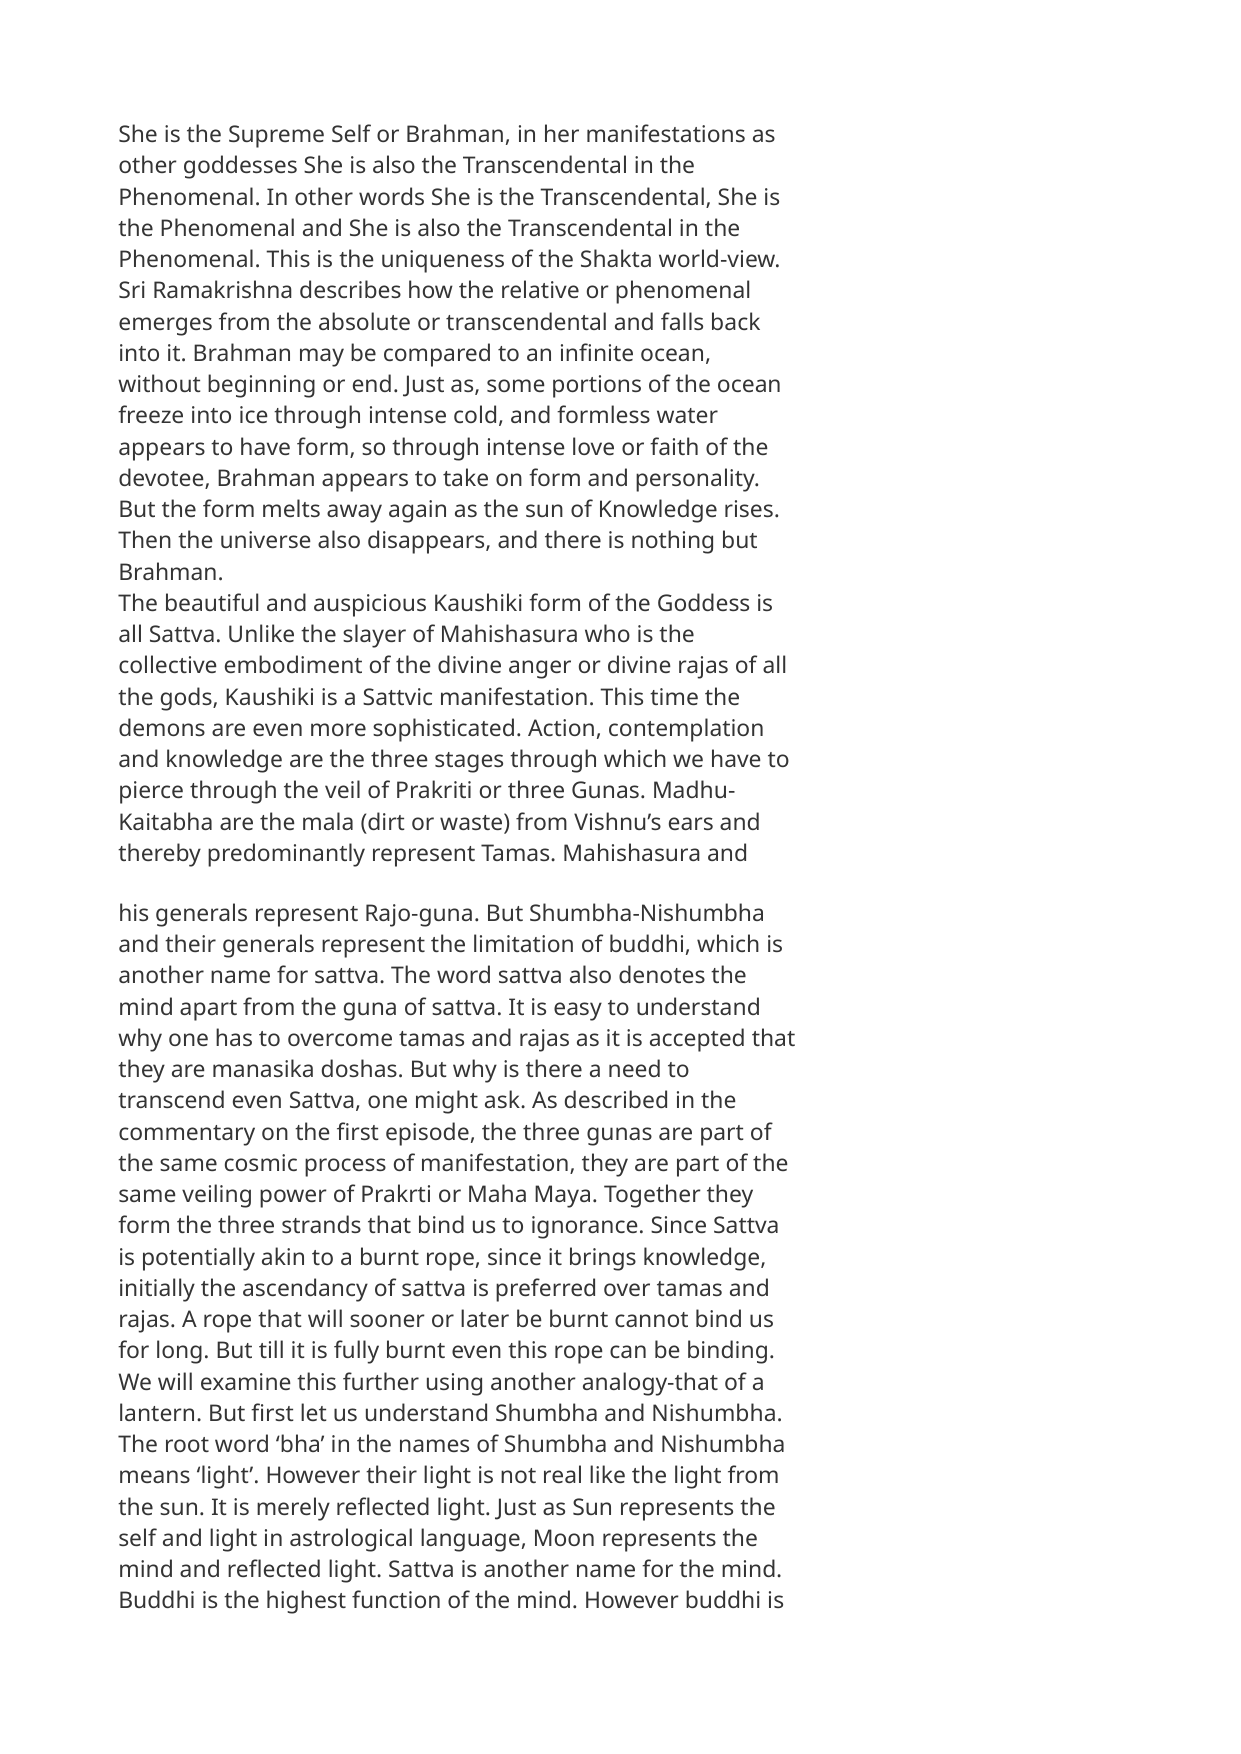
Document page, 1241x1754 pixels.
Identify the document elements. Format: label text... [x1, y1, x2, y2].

text without beginning or end. Just as, some portions of the ocean [118, 368, 1122, 399]
text mind apart from the guna of sattva. It is easy to understand [118, 991, 1122, 1022]
text Kaitabha are the mala (dirt or waste) from Vishnu’s ears and [118, 806, 1122, 837]
text collective embodiment of the divine anger or divine rajas of all [118, 649, 1122, 681]
text She is the Supreme Self or Brahman, in her manifestations as [118, 118, 1122, 149]
text means ‘light’. However their light is not real like the light from [118, 1459, 1122, 1491]
text the Phenomenal and She is also the Transcendental in the [118, 212, 1122, 243]
text mind and reflected light. Sattva is another name for the mind. [118, 1553, 1122, 1584]
text Phenomenal. In other words She is the Transcendental, She is [118, 181, 1122, 212]
text into it. Brahman may be compared to an infinite ocean, [118, 337, 1122, 368]
text self and light in astrological language, Moon represents the [118, 1522, 1122, 1553]
text Phenomenal. This is the uniqueness of the Shakta world-view. [118, 243, 1122, 274]
text appears to have form, so through intense love or faith of the [118, 431, 1122, 462]
text demons are even more sophisticated. Action, contemplation [118, 712, 1122, 743]
text The root word ‘bha’ in the names of Shumbha and Nishumbha [118, 1428, 1122, 1459]
text is potentially akin to a burnt rope, since it brings knowledge, [118, 1241, 1122, 1272]
text thereby predominantly represent Tamas. Mahishasura and [118, 837, 1122, 868]
text lantern. But first let us understand Shumbha and Nishumbha. [118, 1397, 1122, 1428]
text and knowledge are the three stages through which we have to [118, 743, 1122, 774]
text devotee, Brahman appears to take on form and personality. [118, 462, 1122, 493]
text Then the universe also disappears, and there is nothing but [118, 524, 1122, 556]
text transcend even Sattva, one might ask. As described in the [118, 1084, 1122, 1116]
text freeze into ice through intense cold, and formless water [118, 399, 1122, 431]
text for long. But till it is fully burnt even this rope can be binding. [118, 1334, 1122, 1366]
text same veiling power of Prakrti or Maha Maya. Together they [118, 1178, 1122, 1209]
text Brahman. [118, 556, 1122, 587]
text the sun. It is merely reflected light. Just as Sun represents the [118, 1491, 1122, 1522]
text rajas. A rope that will sooner or later be burnt cannot bind us [118, 1303, 1122, 1334]
text all Sattva. Unlike the slayer of Mahishasura who is the [118, 618, 1122, 649]
text other goddesses She is also the Transcendental in the [118, 149, 1122, 181]
text and their generals represent the limitation of buddhi, which is [118, 928, 1122, 959]
text they are manasika doshas. But why is there a need to [118, 1053, 1122, 1084]
text pierce through the veil of Prakriti or three Gunas. Madhu- [118, 774, 1122, 806]
text another name for sattva. The word sattva also denotes the [118, 959, 1122, 991]
text But the form melts away again as the sun of Knowledge rises. [118, 493, 1122, 524]
text Sri Ramakrishna describes how the relative or phenomenal [118, 274, 1122, 306]
text Buddhi is the highest function of the mind. However buddhi is [118, 1584, 1122, 1616]
text initially the ascendancy of sattva is preferred over tamas and [118, 1272, 1122, 1303]
text We will examine this further using another analogy-that of a [118, 1366, 1122, 1397]
text the same cosmic process of manifestation, they are part of the [118, 1147, 1122, 1178]
text his generals represent Rajo-guna. But Shumbha-Nishumbha [118, 897, 1122, 928]
text emerges from the absolute or transcendental and falls back [118, 306, 1122, 337]
text form the three strands that bind us to ignorance. Since Sattva [118, 1209, 1122, 1241]
text why one has to overcome tamas and rajas as it is accepted that [118, 1022, 1122, 1053]
text The beautiful and auspicious Kaushiki form of the Goddess is [118, 587, 1122, 618]
text the gods, Kaushiki is a Sattvic manifestation. This time the [118, 681, 1122, 712]
text commentary on the first episode, the three gunas are part of [118, 1116, 1122, 1147]
